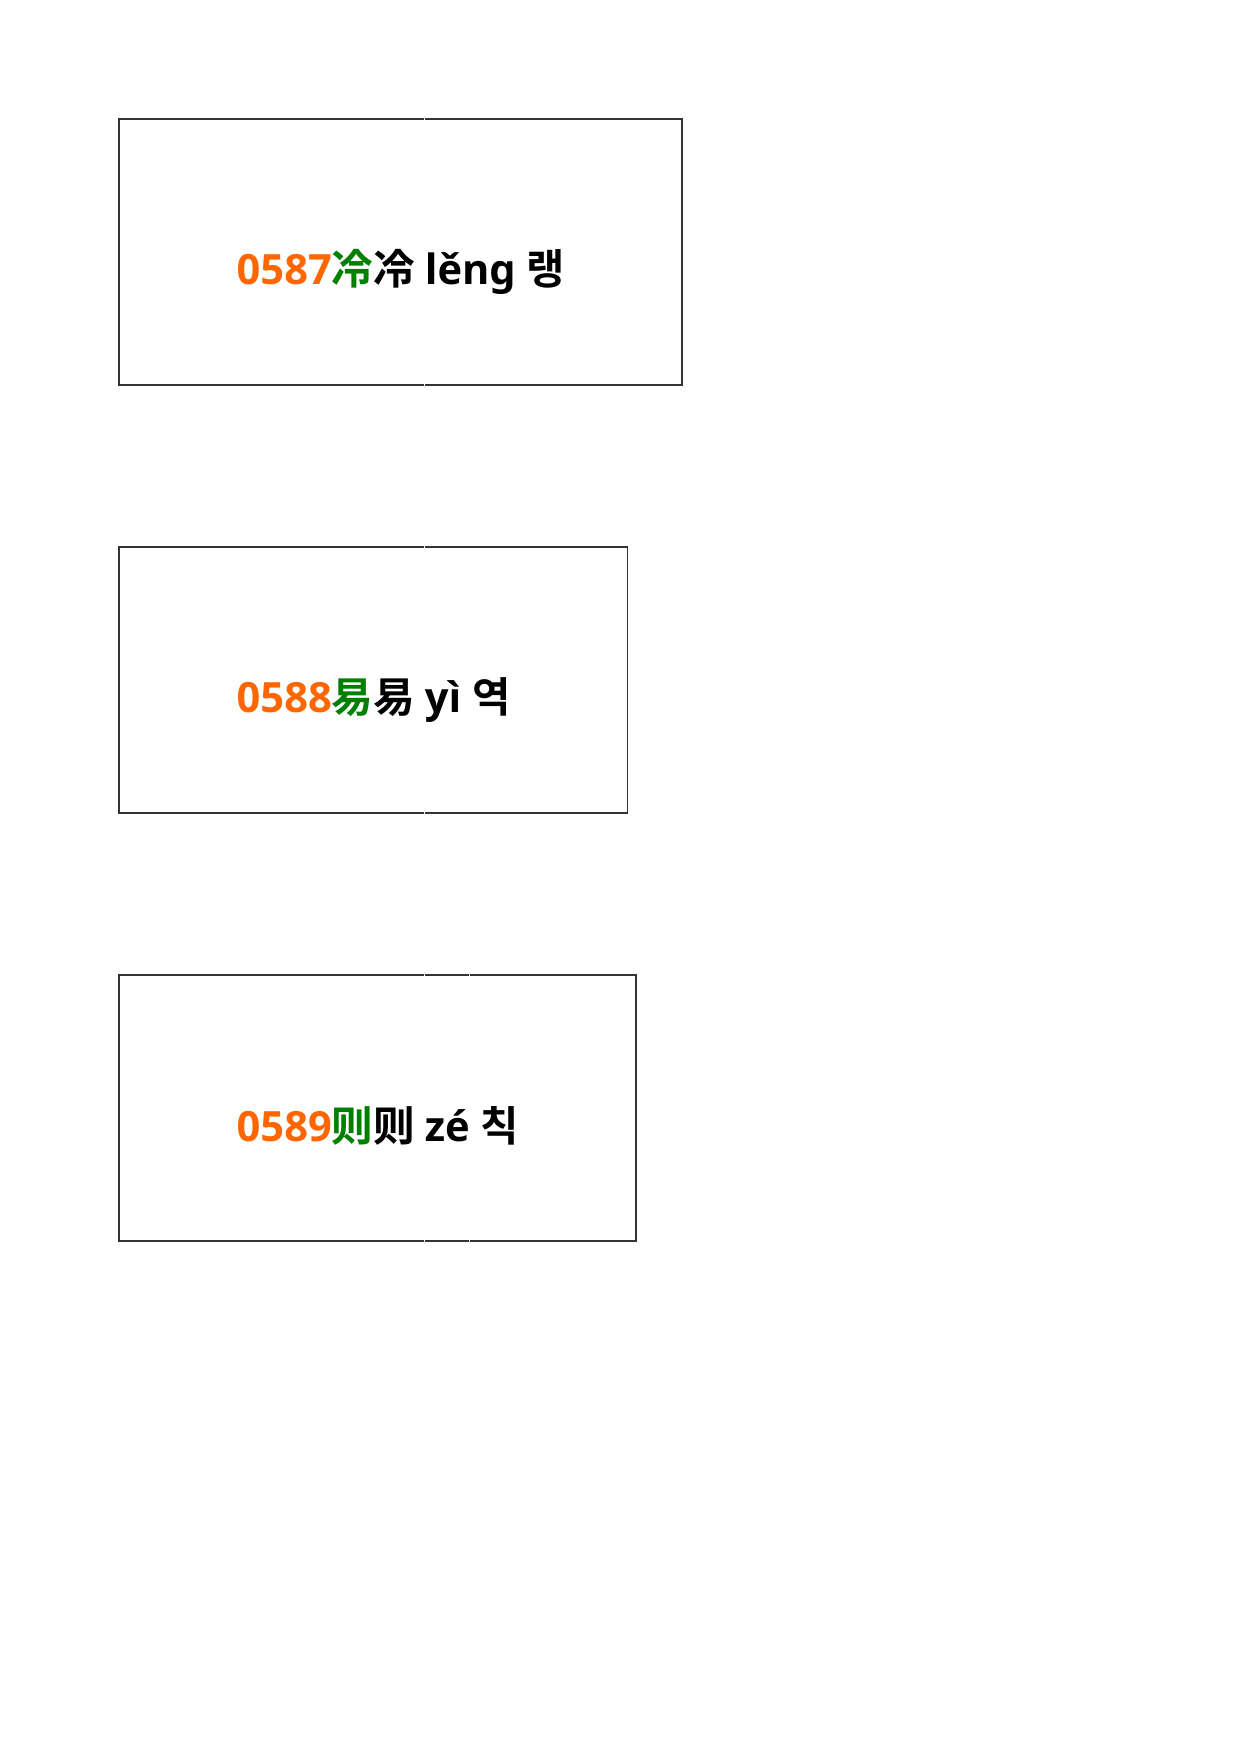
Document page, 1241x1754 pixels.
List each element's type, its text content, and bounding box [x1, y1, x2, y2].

text [637, 974, 1122, 1242]
text [683, 118, 1122, 386]
text 0587冷冷 lěng 랭 [120, 119, 681, 385]
text 0588易易 yì 역 [120, 547, 627, 813]
text 0589则则 zé 칙 [120, 975, 635, 1241]
text [628, 546, 1122, 814]
